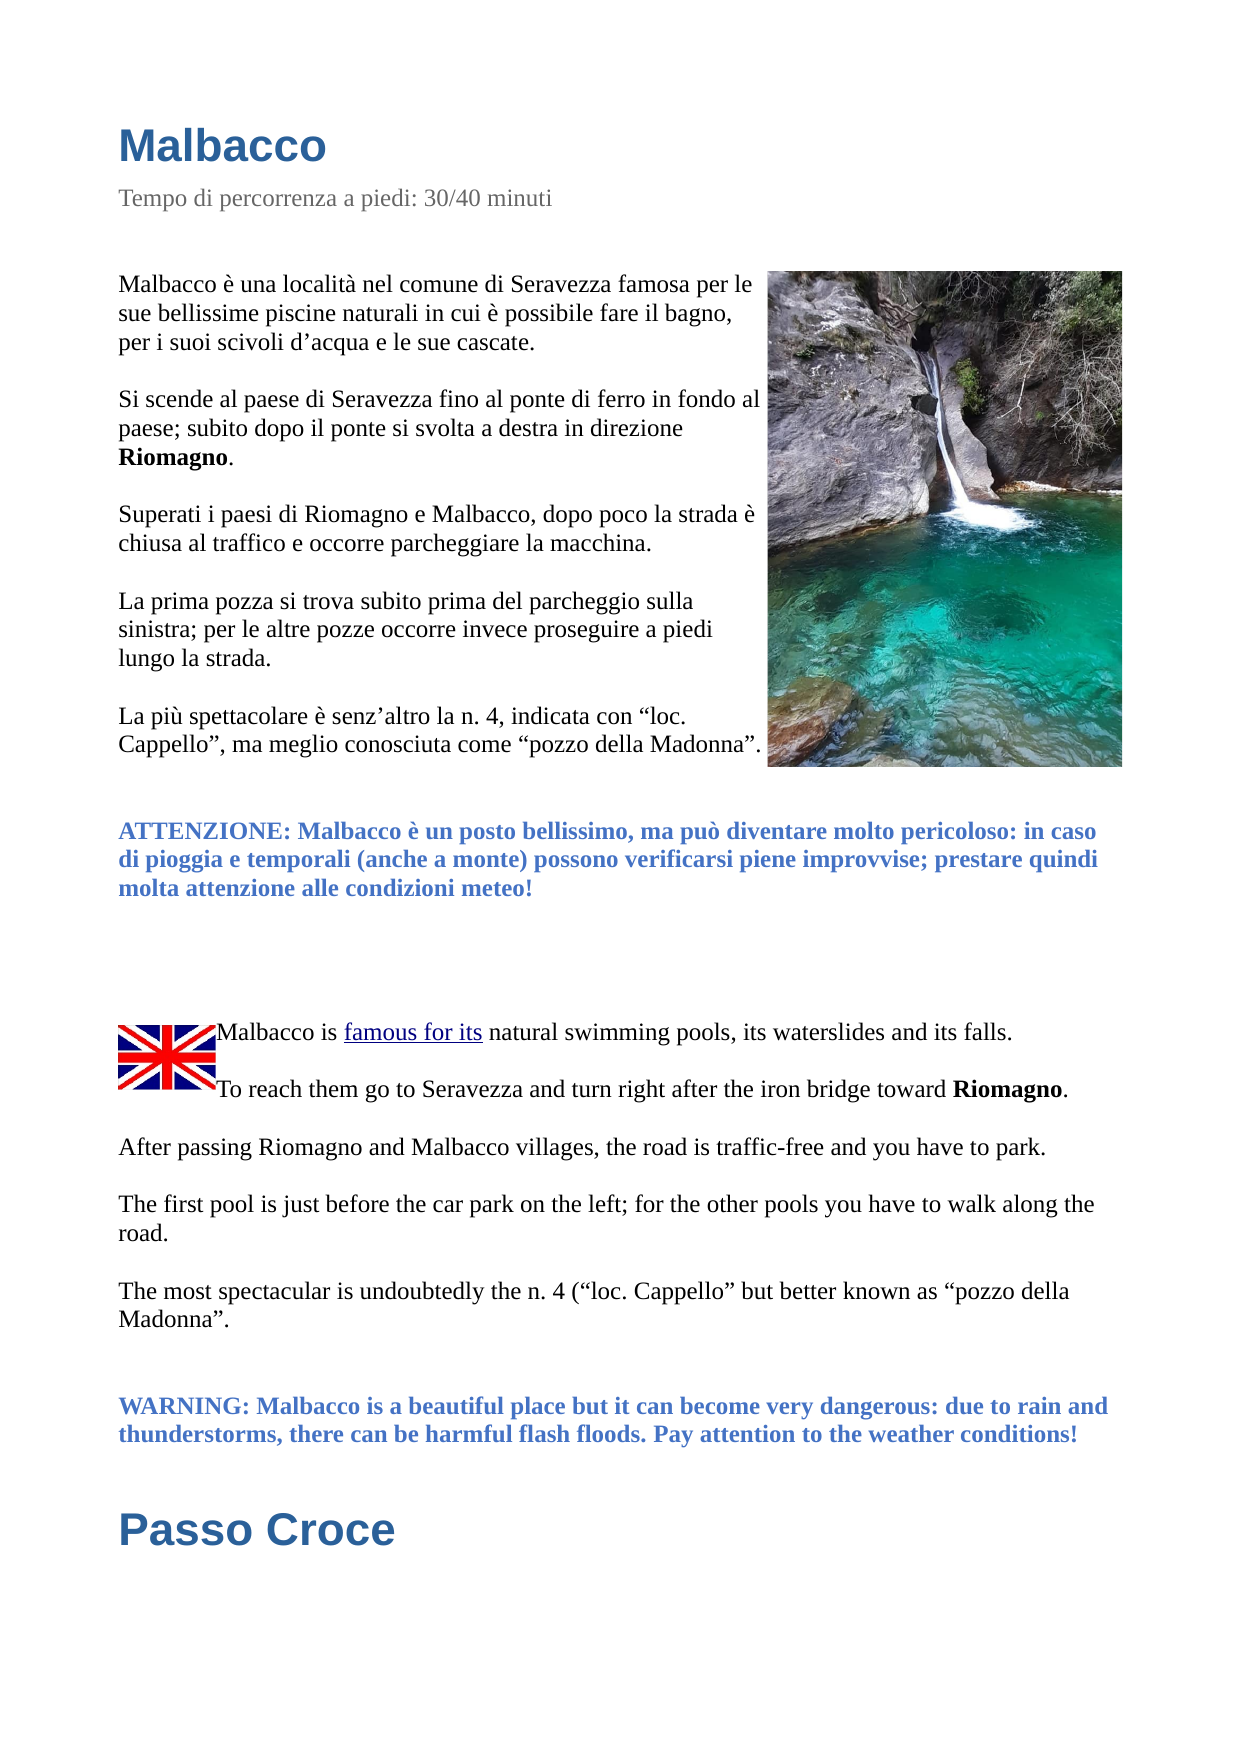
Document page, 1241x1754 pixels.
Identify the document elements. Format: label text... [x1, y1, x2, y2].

text To reach them go to Seravezza and turn right after the iron bridge toward Riomagno. [118, 1074, 1122, 1103]
text Superati i paesi di Riomagno e Malbacco, dopo poco la strada è chiusa al traffico e occorre parcheggiare la macchina. [118, 499, 767, 557]
subtitle Passo Croce [118, 1502, 1122, 1555]
text La prima pozza si trova subito prima del parcheggio sulla sinistra; per le altre pozze occorre invece proseguire a piedi lungo la strada. [118, 586, 767, 672]
text Malbacco è una località nel comune di Seravezza famosa per le sue bellissime piscine naturali in cui è possibile fare il bagno, per i suoi scivoli d’acqua e le sue cascate. [118, 269, 1122, 356]
text Si scende al paese di Seravezza fino al ponte di ferro in fondo al paese; subito dopo il ponte si svolta a destra in direzione Riomagno. [118, 384, 767, 471]
text After passing Riomagno and Malbacco villages, the road is traffic-free and you have to park. [118, 1132, 1122, 1161]
text La più spettacolare è senz’altro la n. 4, indicata con “loc. Cappello”, ma meglio conosciuta come “pozzo della Madonna”. [118, 701, 767, 758]
text The most spectacular is undoubtedly the n. 4 (“loc. Cappello” but better known as “pozzo della Madonna”. [118, 1276, 1122, 1333]
text ATTENZIONE: Malbacco è un posto bellissimo, ma può diventare molto pericoloso: in caso di pioggia e temporali (anche a monte) possono verificarsi piene improvvise; prestare quindi molta attenzione alle condizioni meteo! [118, 816, 1122, 902]
text Tempo di percorrenza a piedi: 30/40 minuti [118, 183, 1122, 212]
text WARNING: Malbacco is a beautiful place but it can become very dangerous: due to rain and thunderstorms, there can be harmful flash floods. Pay attention to the weather conditions! [118, 1391, 1122, 1448]
subtitle Malbacco [118, 118, 1122, 171]
text Malbacco is famous for its natural swimming pools, its waterslides and its falls. [118, 1017, 1122, 1046]
text The first pool is just before the car park on the left; for the other pools you have to walk along the road. [118, 1189, 1122, 1247]
